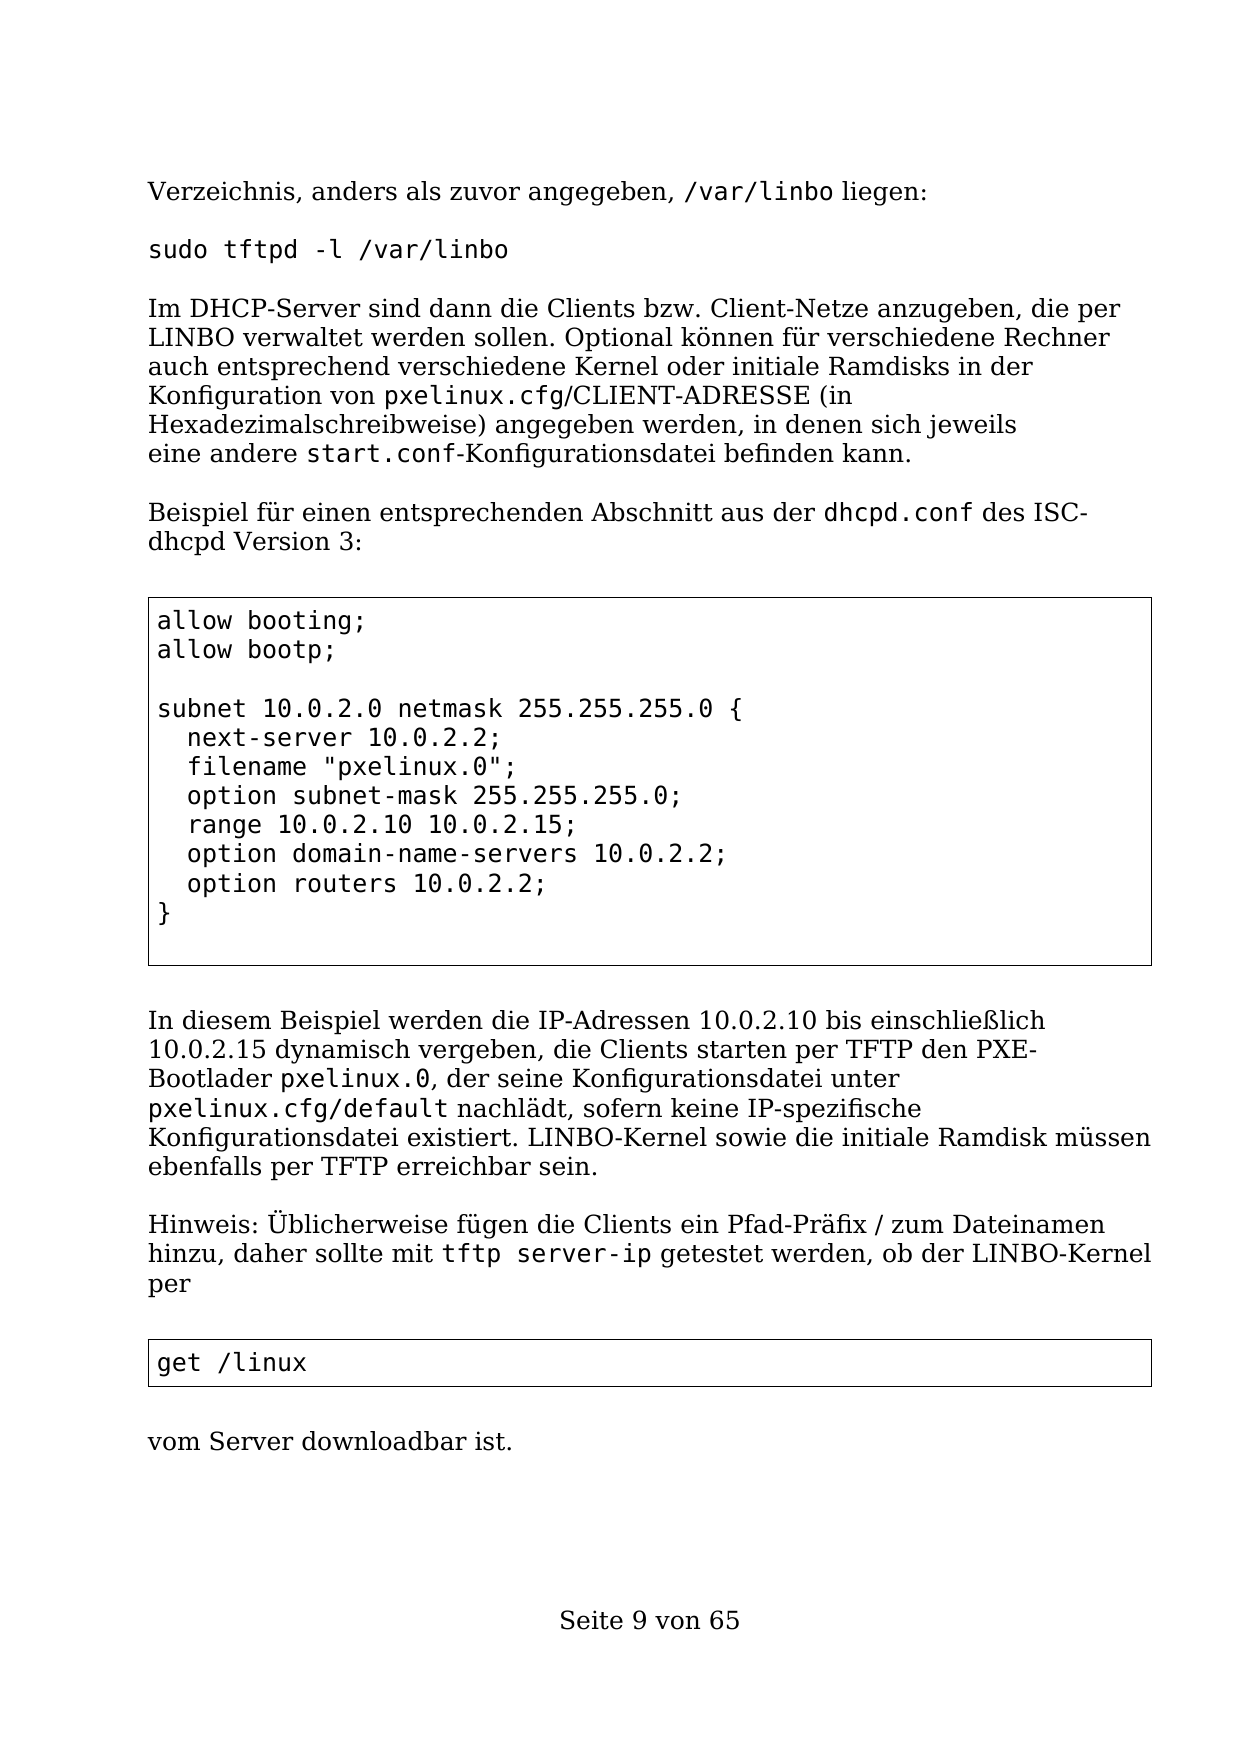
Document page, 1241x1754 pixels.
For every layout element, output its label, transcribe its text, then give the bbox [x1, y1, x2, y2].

text range 10.0.2.10 10.0.2.15; [157, 810, 1143, 839]
text } [157, 898, 1143, 927]
text get /linux [157, 1348, 1143, 1377]
text option subnet-mask 255.255.255.0; [157, 781, 1143, 810]
text allow booting; [157, 606, 1143, 635]
text subnet 10.0.2.0 netmask 255.255.255.0 { [157, 694, 1143, 723]
text eine andere start.conf-Konﬁgurationsdatei beﬁnden kann. [148, 439, 1152, 469]
text sudo tftpd -l /var/linbo [148, 235, 1152, 264]
text Hinweis: Üblicherweise fügen die Clients ein Pfad-Präﬁx / zum Dateinamen hinzu, daher sollte mit tftp server-ip getestet werden, ob der LINBO-Kernel per [148, 1210, 1152, 1298]
text vom Server downloadbar ist. [148, 1427, 1152, 1456]
text Verzeichnis, anders als zuvor angegeben, /var/linbo liegen: [148, 177, 1152, 206]
text Im DHCP-Server sind dann die Clients bzw. Client-Netze anzugeben, die per LINBO verwaltet werden sollen. Optional können für verschiedene Rechner auch entsprechend verschiedene Kernel oder initiale Ramdisks in der Konﬁguration von pxelinux.cfg/CLIENT-ADRESSE (in Hexadezimalschreibweise) angegeben werden, in denen sich jeweils [148, 294, 1152, 439]
text next-server 10.0.2.2; [157, 723, 1143, 752]
text option domain-name-servers 10.0.2.2; [157, 839, 1143, 869]
text option routers 10.0.2.2; [157, 869, 1143, 898]
text Beispiel für einen entsprechenden Abschnitt aus der dhcpd.conf des ISC-dhcpd Version 3: [148, 498, 1152, 556]
text In diesem Beispiel werden die IP-Adressen 10.0.2.10 bis einschließlich 10.0.2.15 dynamisch vergeben, die Clients starten per TFTP den PXE-Bootlader pxelinux.0, der seine Konﬁgurationsdatei unter pxelinux.cfg/default nachlädt, sofern keine IP-spezifische Konfigurationsdatei existiert. LINBO-Kernel sowie die initiale Ramdisk müssen ebenfalls per TFTP erreichbar sein. [148, 1006, 1152, 1181]
text filename "pxelinux.0"; [157, 752, 1143, 781]
text allow bootp; [157, 635, 1143, 664]
